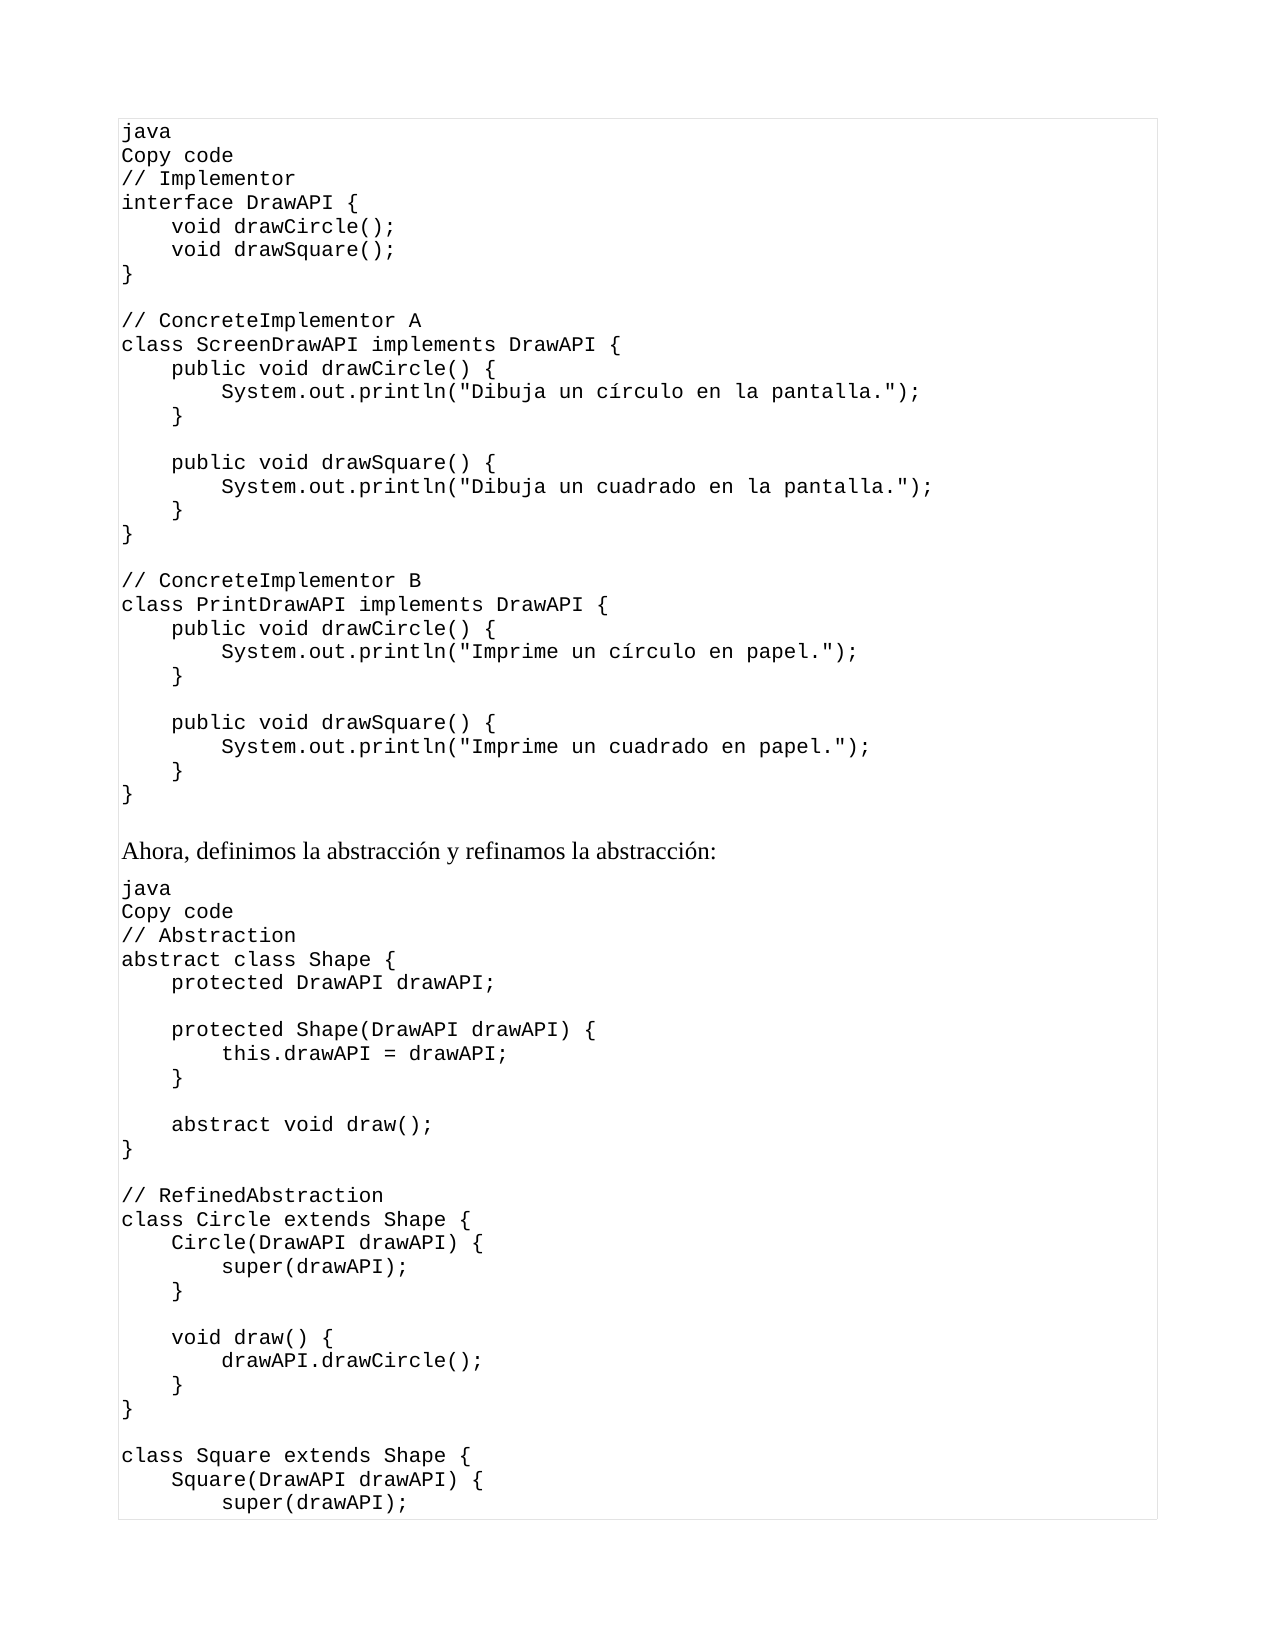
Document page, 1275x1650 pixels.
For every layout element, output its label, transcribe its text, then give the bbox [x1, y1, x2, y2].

text abstract void draw(); [119, 1111, 1157, 1135]
text } [119, 1371, 1157, 1395]
text } [119, 1277, 1157, 1303]
text // ConcreteImplementor B [119, 567, 1157, 591]
text class ScreenDrawAPI implements DrawAPI { [119, 331, 1157, 354]
text } [119, 1135, 1157, 1161]
text // ConcreteImplementor A [119, 307, 1157, 331]
text Copy code [119, 142, 1157, 165]
text this.drawAPI = drawAPI; [119, 1040, 1157, 1064]
text class Circle extends Shape { [119, 1206, 1157, 1229]
text super(drawAPI); [119, 1489, 1157, 1519]
text Ahora, definimos la abstracción y refinamos la abstracción: [119, 833, 1157, 865]
text } [119, 520, 1157, 547]
text Circle(DrawAPI drawAPI) { [119, 1229, 1157, 1253]
text public void drawCircle() { [119, 354, 1157, 378]
text drawAPI.drawCircle(); [119, 1347, 1157, 1371]
text interface DrawAPI { [119, 189, 1157, 213]
text void drawSquare(); [119, 236, 1157, 260]
text System.out.println("Dibuja un cuadrado en la pantalla."); [119, 473, 1157, 496]
text public void drawSquare() { [119, 709, 1157, 733]
text protected DrawAPI drawAPI; [119, 969, 1157, 996]
text } [119, 1064, 1157, 1090]
text // Abstraction [119, 922, 1157, 946]
text void drawCircle(); [119, 213, 1157, 236]
text Square(DrawAPI drawAPI) { [119, 1466, 1157, 1489]
text // RefinedAbstraction [119, 1182, 1157, 1206]
text class PrintDrawAPI implements DrawAPI { [119, 591, 1157, 615]
text void draw() { [119, 1324, 1157, 1347]
text Copy code [119, 898, 1157, 922]
text public void drawCircle() { [119, 615, 1157, 638]
text } [119, 496, 1157, 520]
text class Square extends Shape { [119, 1442, 1157, 1466]
text java [119, 119, 1157, 142]
text super(drawAPI); [119, 1253, 1157, 1277]
text java [119, 874, 1157, 898]
text } [119, 662, 1157, 689]
text System.out.println("Imprime un cuadrado en papel."); [119, 733, 1157, 757]
text } [119, 780, 1157, 807]
text } [119, 260, 1157, 287]
text abstract class Shape { [119, 946, 1157, 969]
text public void drawSquare() { [119, 449, 1157, 473]
text } [119, 757, 1157, 780]
text System.out.println("Imprime un círculo en papel."); [119, 638, 1157, 662]
text System.out.println("Dibuja un círculo en la pantalla."); [119, 378, 1157, 402]
text } [119, 1395, 1157, 1421]
text protected Shape(DrawAPI drawAPI) { [119, 1016, 1157, 1040]
text } [119, 402, 1157, 428]
text // Implementor [119, 165, 1157, 189]
